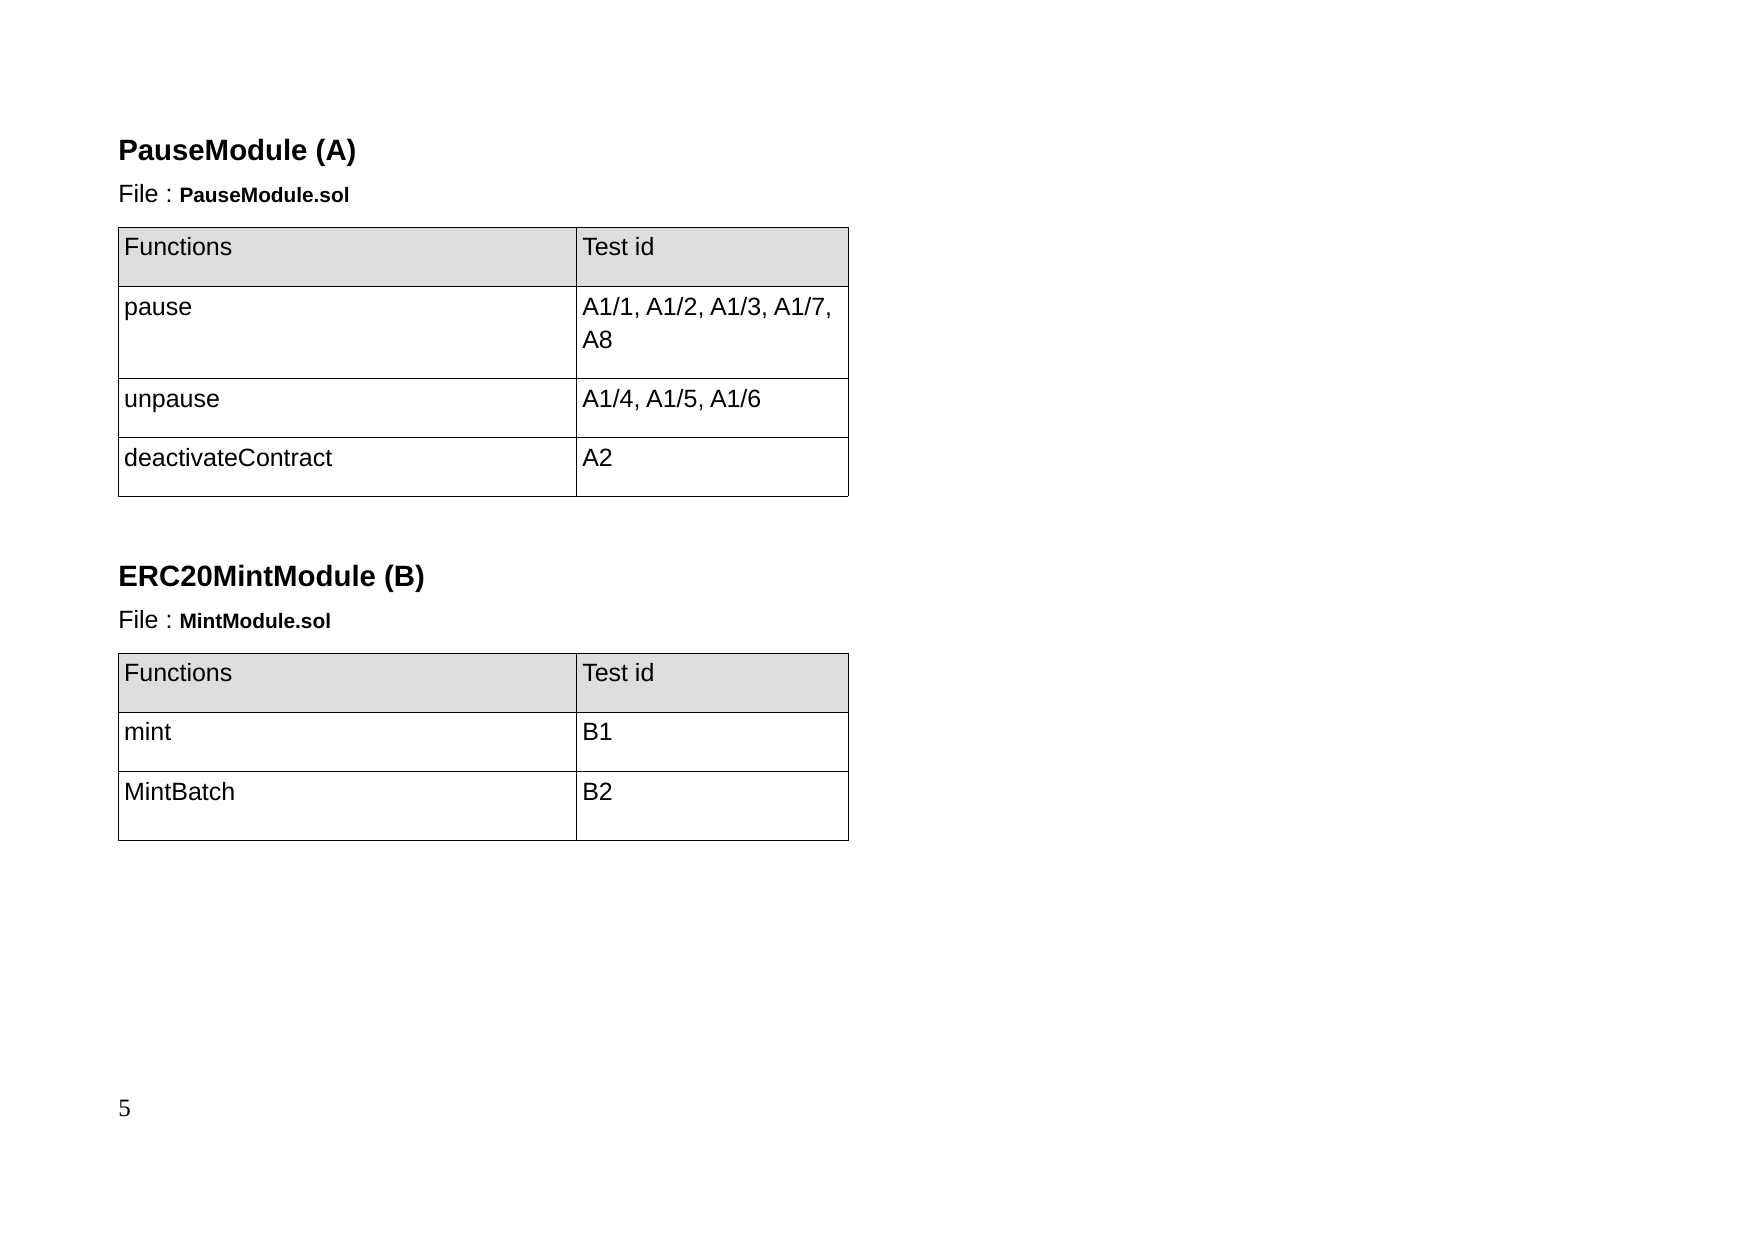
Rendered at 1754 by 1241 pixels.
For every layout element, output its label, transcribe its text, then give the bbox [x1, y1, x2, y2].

text File : MintModule.sol [118, 605, 1636, 633]
table_cell A2 [577, 438, 848, 496]
subtitle ERC20MintModule (B) [118, 558, 1636, 592]
table_cell A1/1, A1/2, A1/3, A1/7, A8 [577, 287, 848, 378]
table_cell deactivateContract [119, 438, 576, 496]
table_cell MintBatch [119, 772, 576, 840]
table_cell mint [119, 713, 576, 771]
table_header Functions [119, 228, 576, 286]
table_cell B2 [577, 772, 848, 840]
table_cell B1 [577, 713, 848, 771]
table_cell pause [119, 287, 576, 378]
subtitle PauseModule (A) [118, 133, 1636, 166]
table_cell A1/4, A1/5, A1/6 [577, 379, 848, 437]
table_cell unpause [119, 379, 576, 437]
table_header Test id [577, 228, 848, 286]
table_header Test id [577, 654, 848, 712]
text File : PauseModule.sol [118, 179, 1636, 208]
table_header Functions [119, 654, 576, 712]
